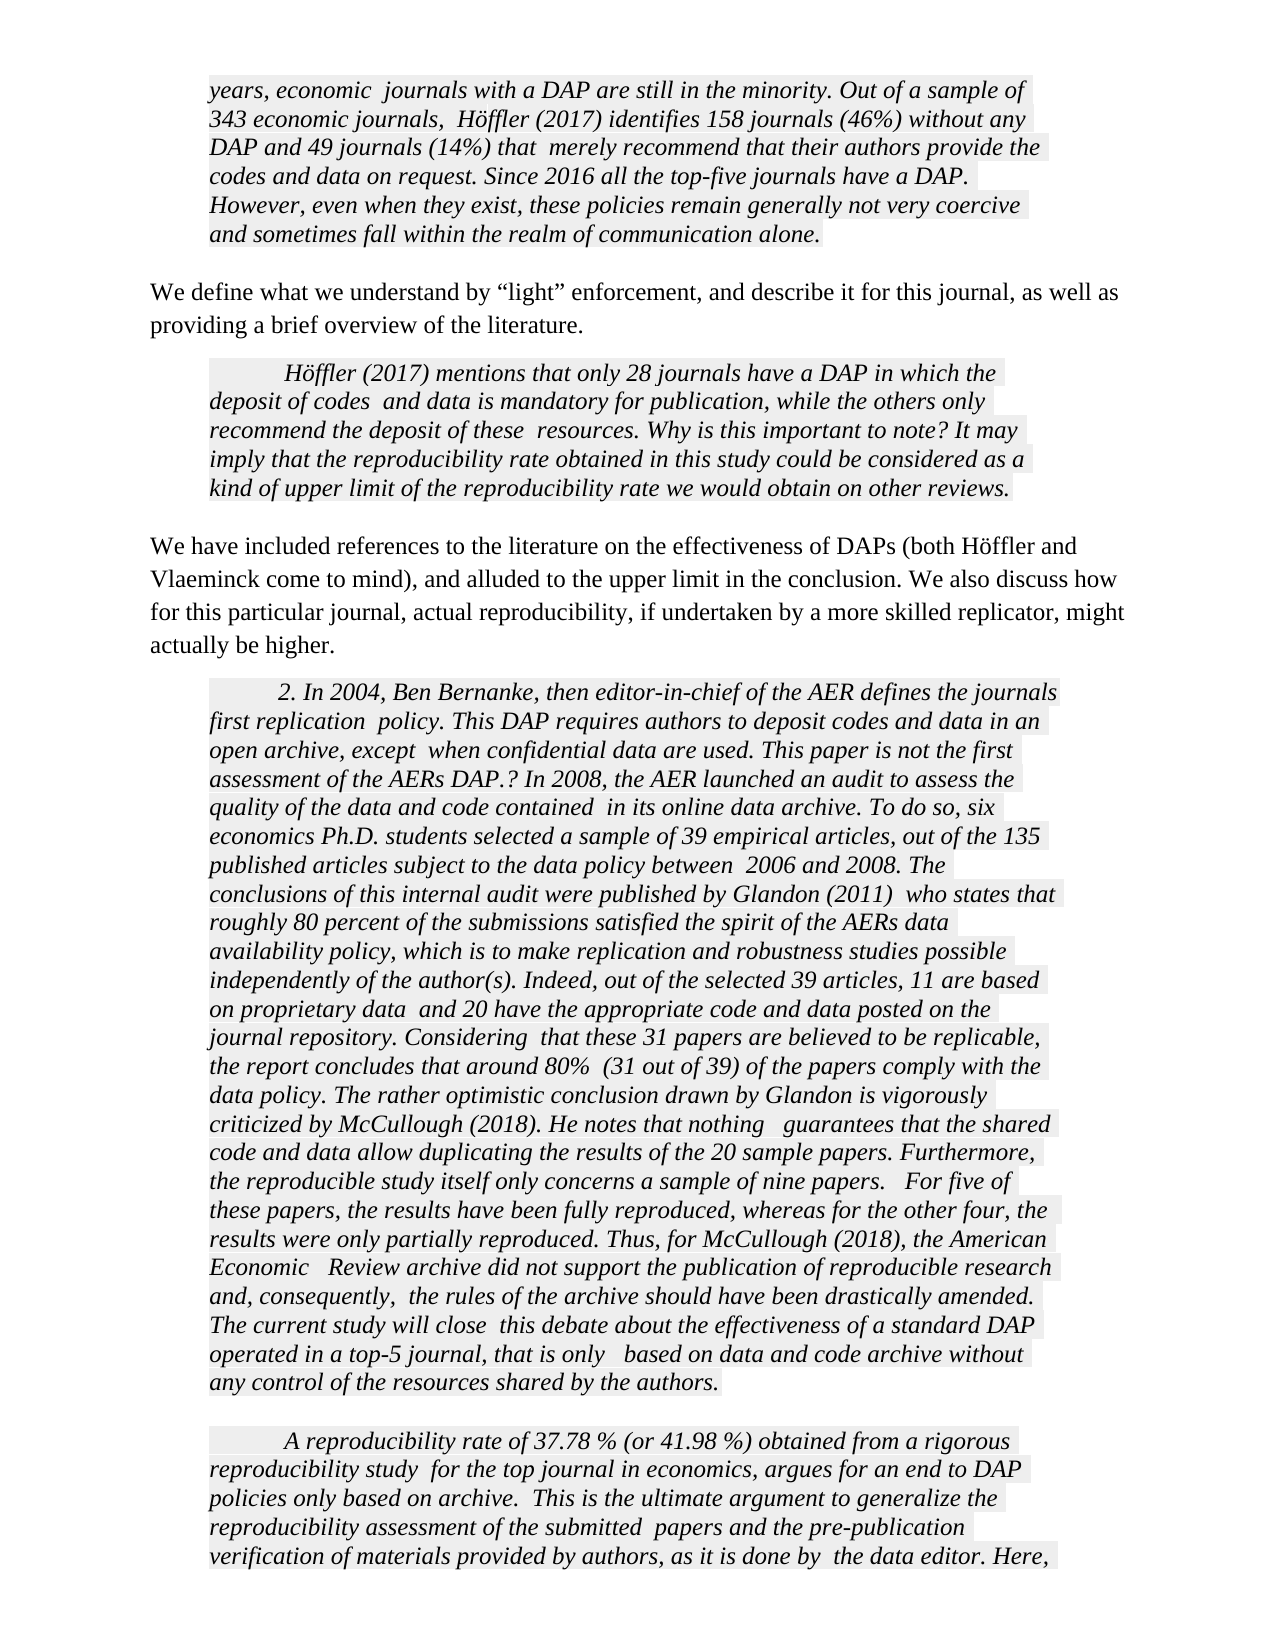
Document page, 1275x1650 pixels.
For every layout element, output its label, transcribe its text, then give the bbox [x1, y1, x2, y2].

text Höffl­er (2017) mentions that only 28 journals have a DAP in which the deposit of codes and data is mandatory for publication, while the others only recommend the deposit of these resources. Why is this important to note? It may imply that the reproducibility rate obtained in this study could be considered as a kind of upper limit of the reproducibility rate we would obtain on other reviews. [209, 358, 1066, 501]
text 2. In 2004, Ben Bernanke, then editor-in-chief of the AER defines the journals first replication policy. This DAP requires authors to deposit codes and data in an open archive, except when confidential data are used. This paper is not the first assessment of the AERs DAP.? In 2008, the AER launched an audit to assess the quality of the data and code contained in its online data archive. To do so, six economics Ph.D. students selected a sample of 39 empirical articles, out of the 135 published articles subject to the data policy between 2006 and 2008. The conclusions of this internal audit were published by Glandon (2011) who states that roughly 80 percent of the submissions satisfied the spirit of the AERs data availability policy, which is to make replication and robustness studies possible independently of the author(s). Indeed, out of the selected 39 articles, 11 are based on proprietary data and 20 have the appropriate code and data posted on the journal repository. Considering that these 31 papers are believed to be replicable, the report concludes that around 80% (31 out of 39) of the papers comply with the data policy. The rather optimistic conclusion drawn by Glandon is vigorously criticized by McCullough (2018). He notes that nothing guarantees that the shared code and data allow duplicating the results of the 20 sample papers. Furthermore, the reproducible study itself only concerns a sample of nine papers. For five of these papers, the results have been fully reproduced, whereas for the other four, the results were only partially reproduced. Thus, for McCullough (2018), the American Economic Review archive did not support the publication of reproducible research and, consequently, the rules of the archive should have been drastically amended. The current study will close this debate about the effectiveness of a standard DAP operated in a top-5 journal, that is only based on data and code archive without any control of the resources shared by the authors. [209, 677, 1066, 1396]
text We have included references to the literature on the effectiveness of DAPs (both Höffler and Vlaeminck come to mind), and alluded to the upper limit in the conclusion. We also discuss how for this particular journal, actual reproducibility, if undertaken by a more skilled replicator, might actually be higher. [150, 531, 1125, 659]
text years, economic journals with a DAP are still in the minority. Out of a sample of 343 economic journals, Hö­ffler (2017) identifies 158 journals (46%) without any DAP and 49 journals (14%) that merely recommend that their authors provide the codes and data on request. Since 2016 all the top-five journals have a DAP. However, even when they exist, these policies remain generally not very coercive and sometimes fall within the realm of communication alone. [209, 75, 1066, 247]
text We define what we understand by “light” enforcement, and describe it for this journal, as well as providing a brief overview of the literature. [150, 277, 1125, 339]
text A reproducibility rate of 37.78 % (or 41.98 %) obtained from a rigorous reproducibility study for the top journal in economics, argues for an end to DAP policies only based on archive. This is the ultimate argument to generalize the reproducibility assessment of the submitted papers and the pre-publication verification of materials provided by authors, as it is done by the data editor. Here, [209, 1426, 1066, 1569]
